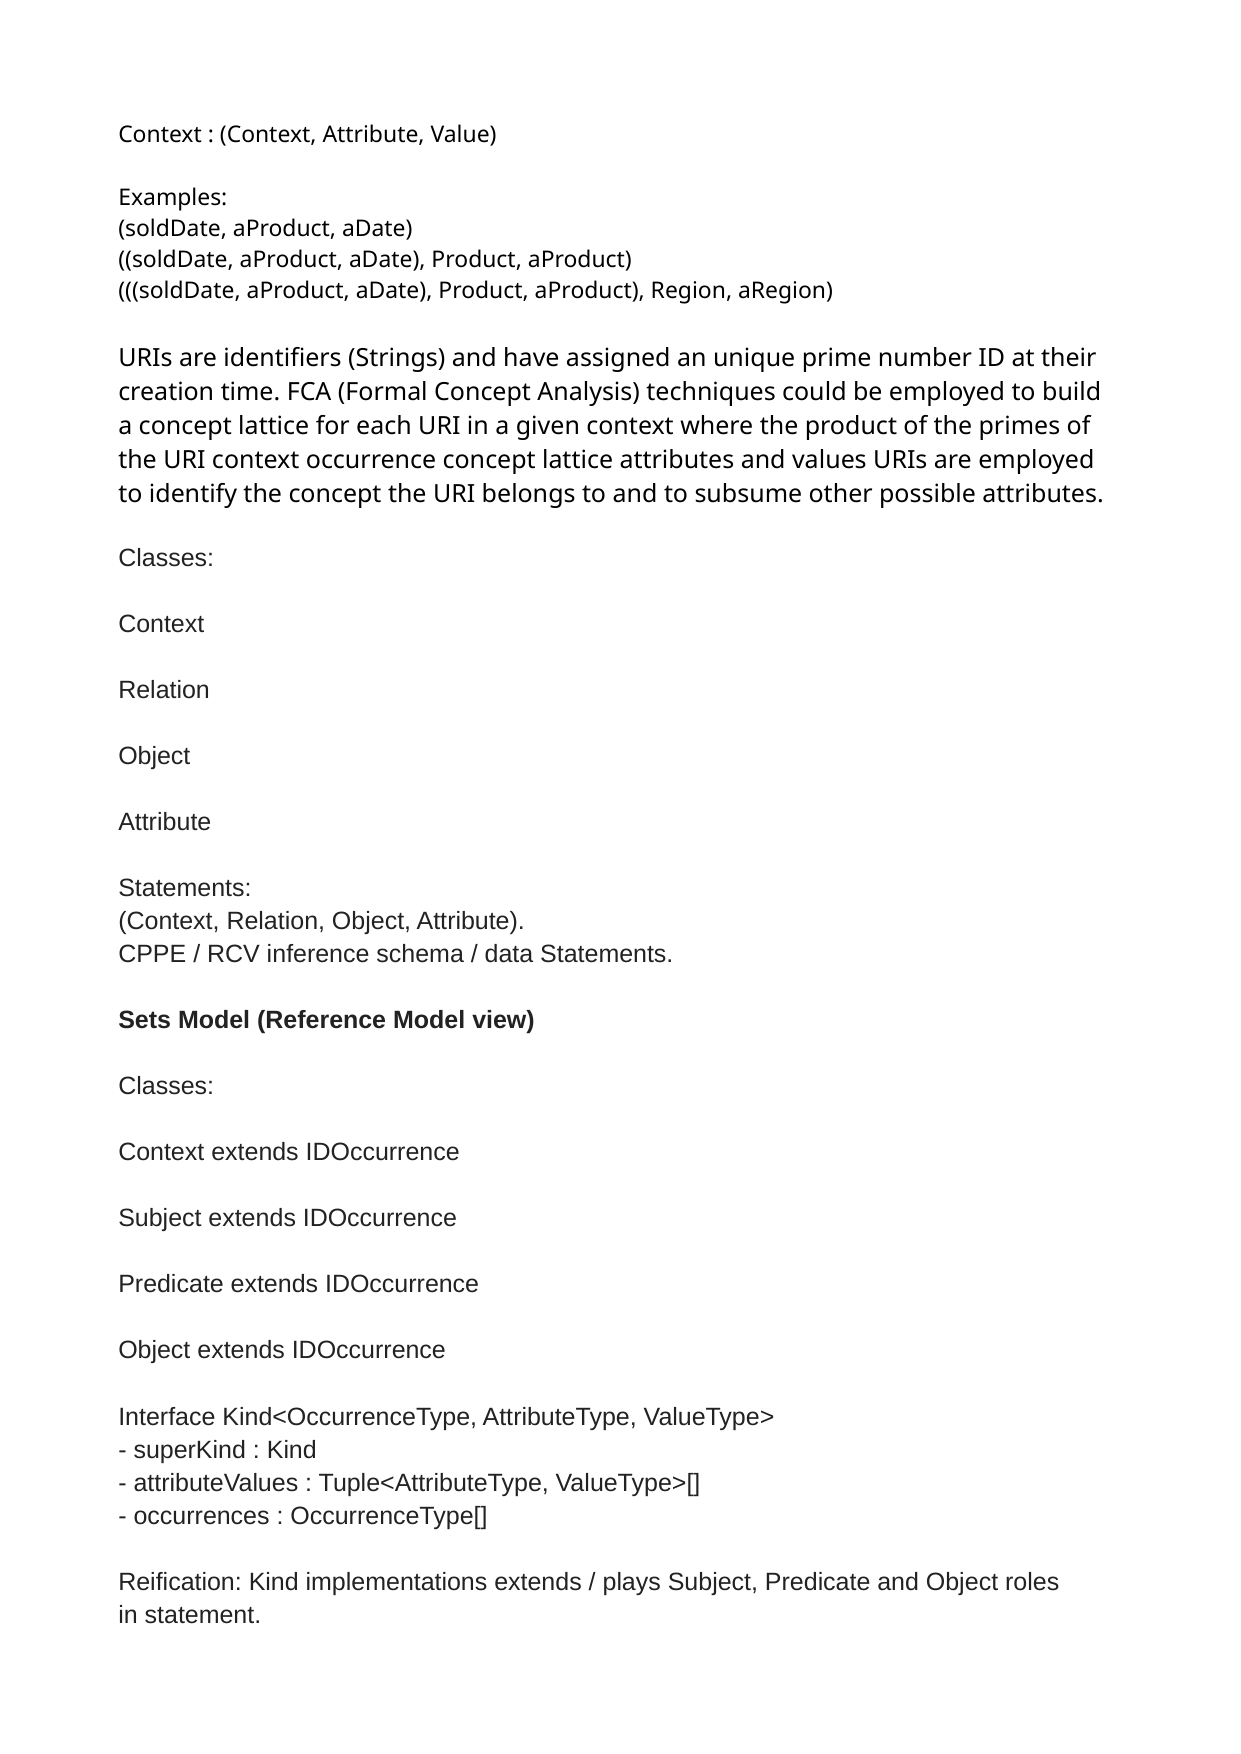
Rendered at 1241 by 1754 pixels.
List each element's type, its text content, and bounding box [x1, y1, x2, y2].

text Context extends IDOccurrence [118, 1137, 1122, 1166]
text Reification: Kind implementations extends / plays Subject, Predicate and Object roles [118, 1567, 1122, 1595]
text (((soldDate, aProduct, aDate), Product, aProduct), Region, aRegion) [118, 274, 1122, 306]
text Predicate extends IDOccurrence [118, 1269, 1122, 1298]
text Classes: [118, 1071, 1122, 1100]
text Examples: [118, 181, 1122, 212]
text Subject extends IDOccurrence [118, 1203, 1122, 1232]
text Relation [118, 675, 1122, 704]
text - attributeValues : Tuple<AttributeType, ValueType>[] [118, 1468, 1122, 1496]
text Context : (Context, Attribute, Value) [118, 118, 1122, 149]
text Object [118, 741, 1122, 770]
text (Context, Relation, Object, Attribute). [118, 906, 1122, 935]
text Interface Kind<OccurrenceType, AttributeType, ValueType>​ [118, 1402, 1122, 1430]
text - occurrences : OccurrenceType[] [118, 1501, 1122, 1529]
text - superKind : Kind​ [118, 1434, 1122, 1463]
text Context [118, 609, 1122, 638]
text (soldDate, aProduct, aDate) [118, 212, 1122, 243]
text Sets Model (Reference Model view) [118, 1005, 1122, 1034]
text ((soldDate, aProduct, aDate), Product, aProduct) [118, 243, 1122, 274]
text Object extends IDOccurrence [118, 1336, 1122, 1364]
text Classes: [118, 543, 1122, 572]
text Statements: [118, 873, 1122, 902]
text CPPE / RCV inference schema / data Statements. [118, 939, 1122, 968]
text URIs are identifiers (Strings) and have assigned an unique prime number ID at their creation time. FCA (Formal Concept Analysis) techniques could be employed to build a concept lattice for each URI in a given context where the product of the primes of the URI context occurrence concept lattice attributes and values URIs are employed to identify the concept the URI belongs to and to subsume other possible attributes. [118, 340, 1122, 510]
text Attribute [118, 807, 1122, 836]
text in statement. [118, 1600, 1122, 1628]
